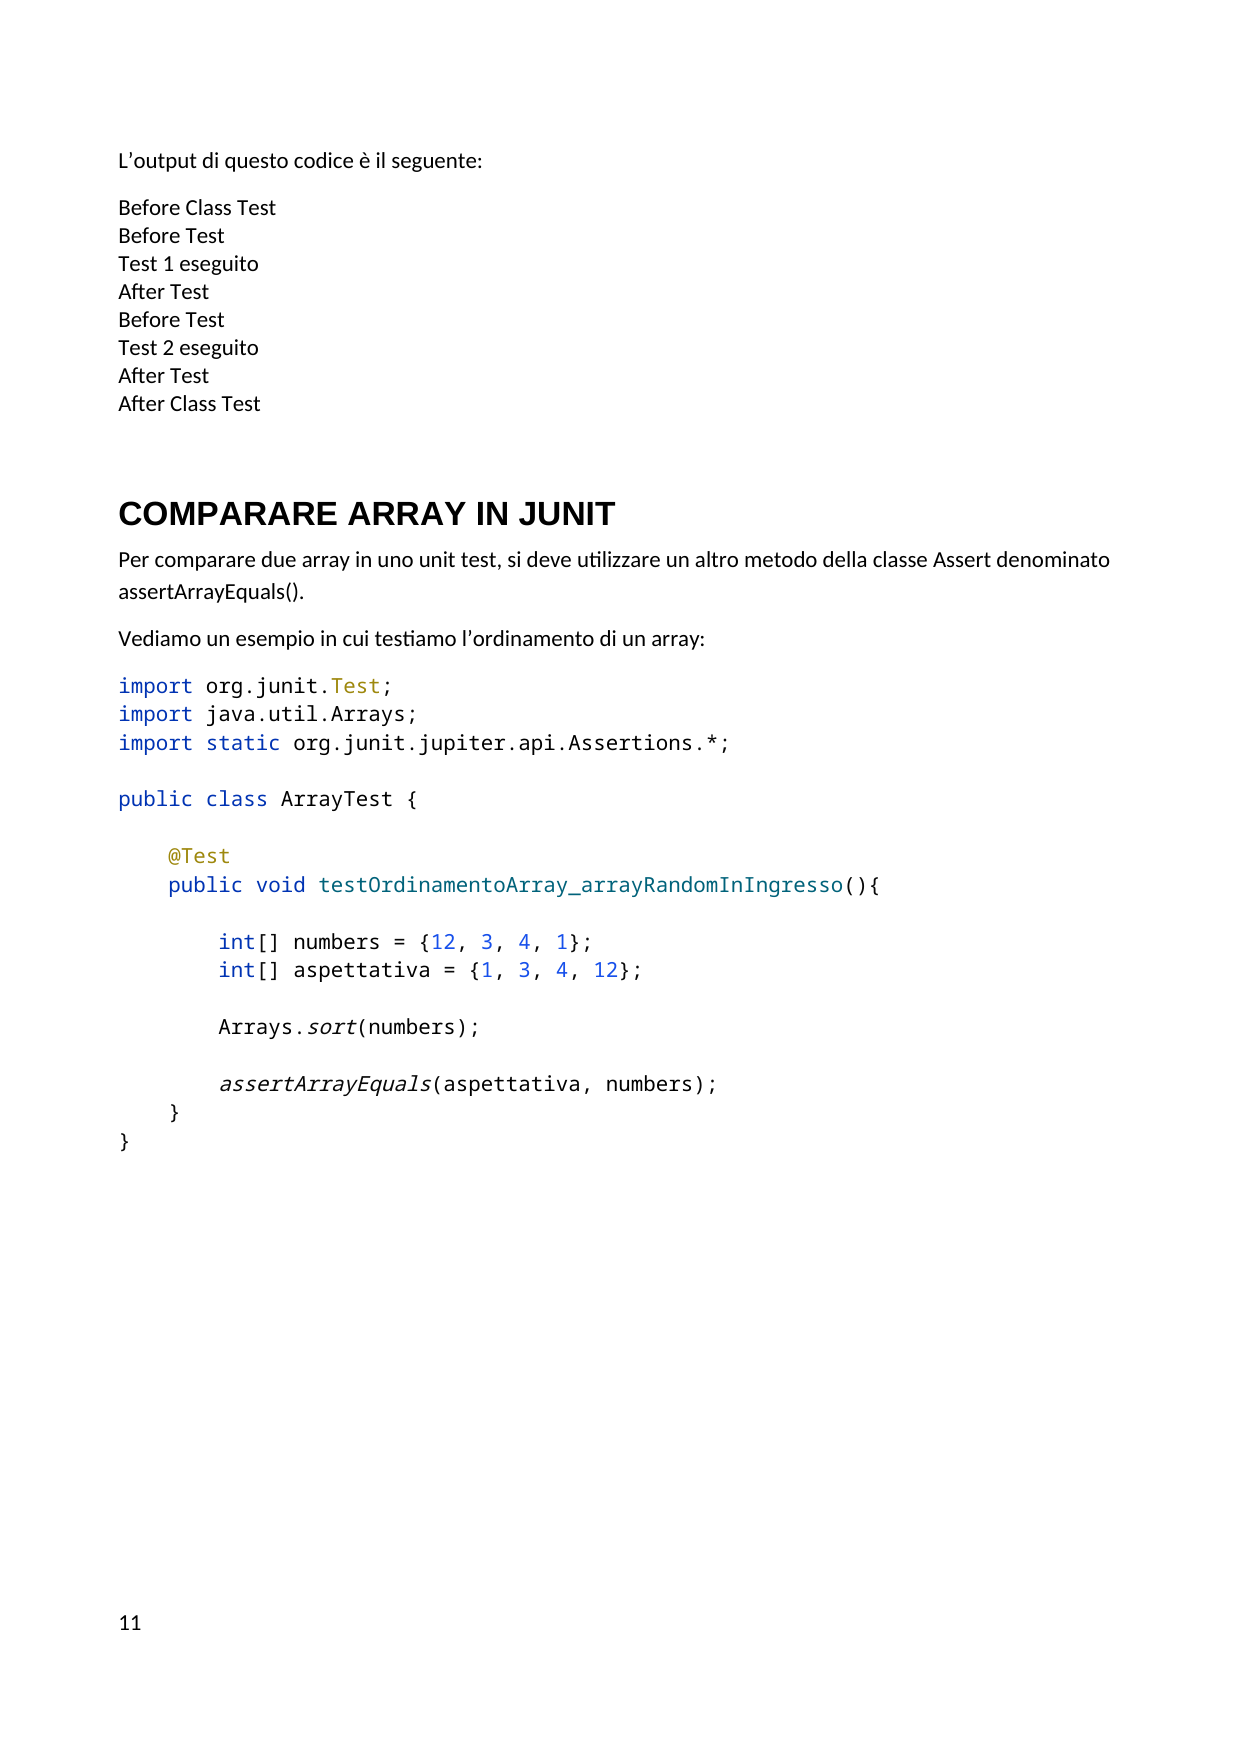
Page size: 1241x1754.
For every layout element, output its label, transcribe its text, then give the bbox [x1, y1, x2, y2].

text After Test [118, 361, 1122, 389]
text Before Test [118, 221, 1122, 249]
text Test 1 eseguito [118, 249, 1122, 277]
text Per comparare due array in uno unit test, si deve utilizzare un altro metodo della classe Assert denominato assertArrayEquals(). [118, 545, 1122, 605]
text Test 2 eseguito [118, 333, 1122, 361]
text Before Test [118, 305, 1122, 333]
text Before Class Test [118, 193, 1122, 221]
subtitle COMPARARE ARRAY IN JUNIT [118, 494, 1122, 533]
text L’output di questo codice è il seguente: [118, 146, 1122, 174]
text After Test [118, 277, 1122, 305]
text After Class Test [118, 389, 1122, 417]
text import org.junit.Test; import java.util.Arrays; import static org.junit.jupiter.api.Assertions.*; public class ArrayTest { @Test public void testOrdinamentoArray_arrayRandomInIngresso(){ int[] numbers = {12, 3, 4, 1}; int[] aspettativa = {1, 3, 4, 12}; Arrays.sort(numbers); assertArrayEquals(aspettativa, numbers); } } [118, 671, 1122, 1154]
text Vediamo un esempio in cui testiamo l’ordinamento di un array: [118, 624, 1122, 652]
